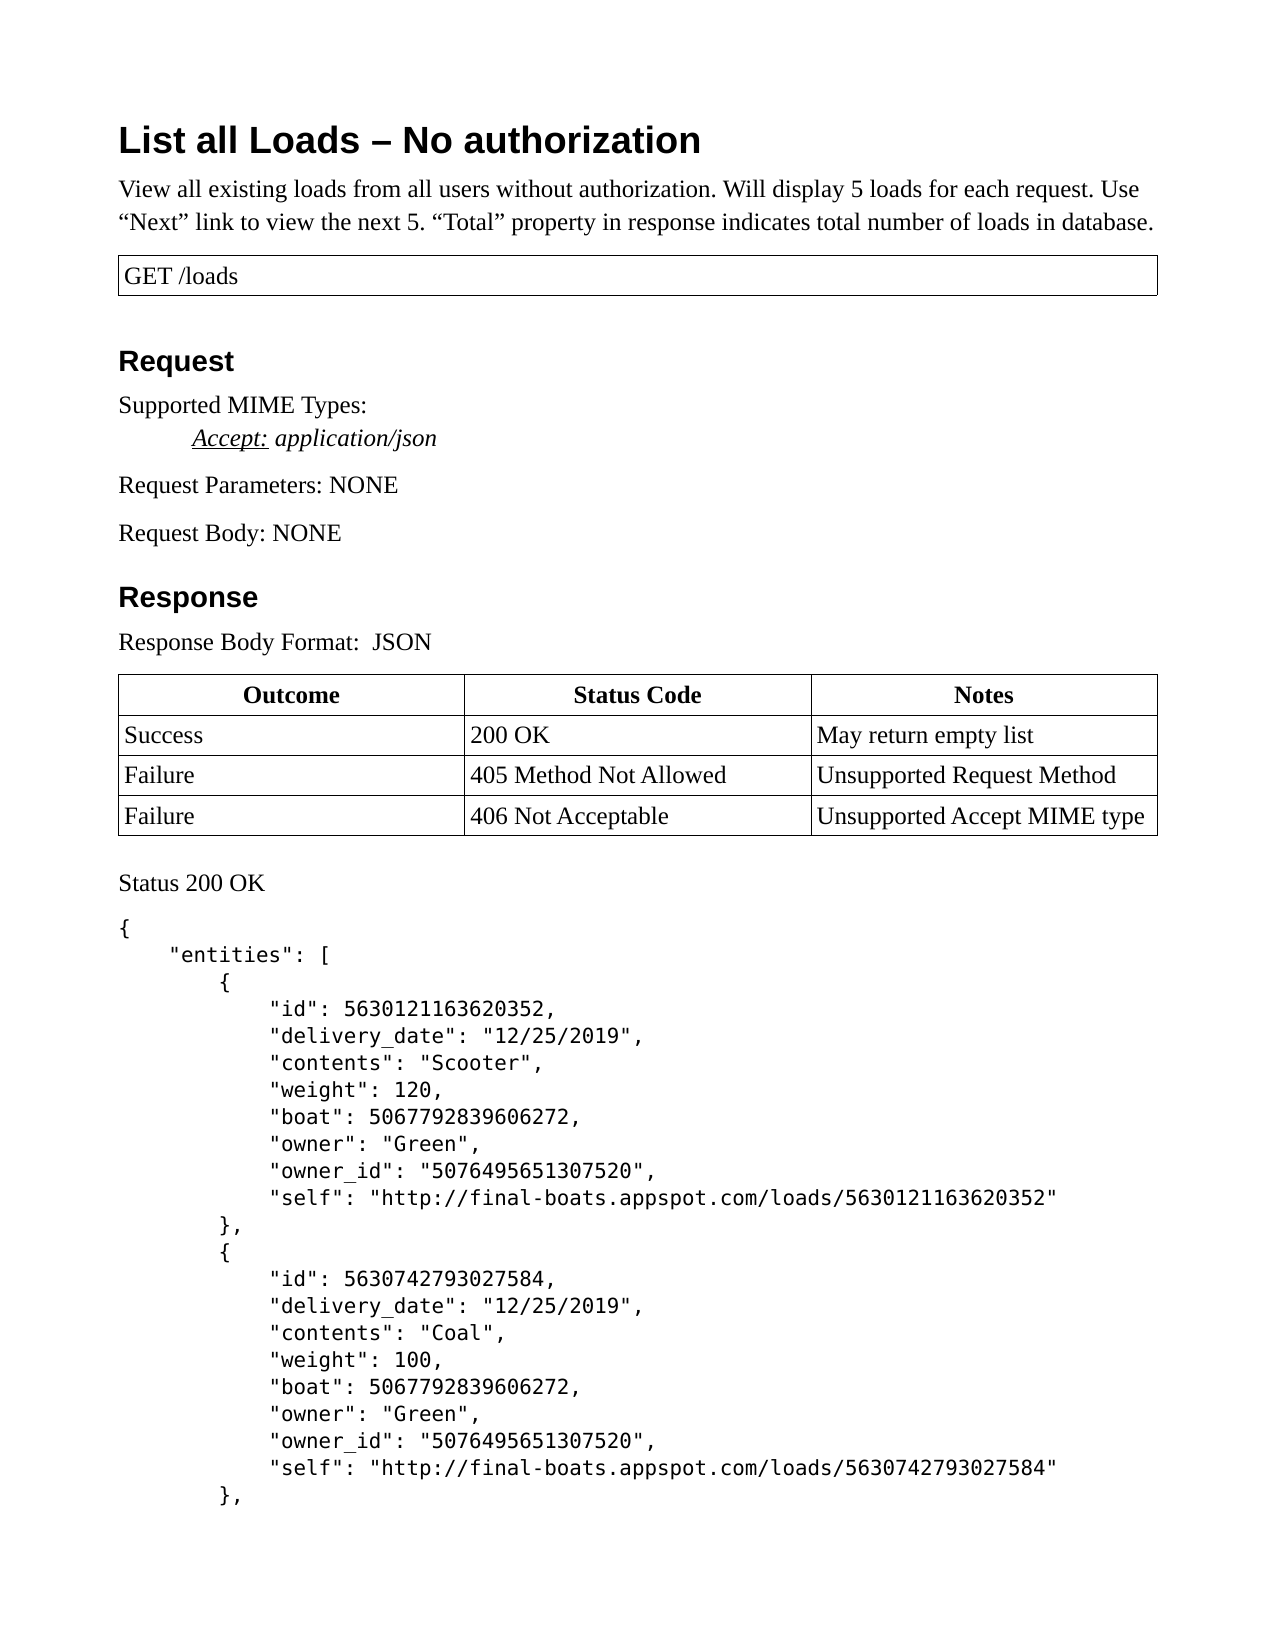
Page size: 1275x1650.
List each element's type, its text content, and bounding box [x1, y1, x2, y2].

text Response Body Format: JSON [118, 627, 1157, 655]
text "entities": [ [118, 943, 1157, 967]
text "delivery_date": "12/25/2019", [118, 1024, 1157, 1048]
table_cell Success [119, 716, 464, 755]
text "self": "http://final-boats.appspot.com/loads/5630742793027584" [118, 1456, 1157, 1480]
table_header Outcome [119, 675, 464, 714]
table_header Notes [812, 675, 1157, 714]
text Supported MIME Types: Accept: application/json [118, 390, 1157, 452]
text }, [118, 1213, 1157, 1237]
text "delivery_date": "12/25/2019", [118, 1294, 1157, 1318]
text Request Body: NONE [118, 518, 1157, 547]
table_cell May return empty list [812, 716, 1157, 755]
text "owner_id": "5076495651307520", [118, 1159, 1157, 1183]
table_cell Unsupported Accept MIME type [812, 796, 1157, 835]
subtitle List all Loads – No authorization [118, 118, 1157, 162]
text "owner_id": "5076495651307520", [118, 1429, 1157, 1453]
table_cell 406 Not Acceptable [465, 796, 811, 835]
text "weight": 100, [118, 1348, 1157, 1372]
subtitle Request [118, 310, 1157, 377]
subtitle Response [118, 580, 1157, 614]
text { [118, 1240, 1157, 1264]
table_header Status Code [465, 675, 811, 714]
text "boat": 5067792839606272, [118, 1105, 1157, 1129]
text View all existing loads from all users without authorization. Will display 5 loads for each request. Use “Next” link to view the next 5. “Total” property in response indicates total number of loads in database. [118, 174, 1157, 236]
text "owner": "Green", [118, 1132, 1157, 1156]
text "boat": 5067792839606272, [118, 1375, 1157, 1399]
table_cell Failure [119, 796, 464, 835]
text { [118, 916, 1157, 940]
text "self": "http://final-boats.appspot.com/loads/5630121163620352" [118, 1186, 1157, 1210]
text "id": 5630121163620352, [118, 997, 1157, 1021]
table_header GET /loads [119, 256, 1157, 295]
text }, [118, 1483, 1157, 1507]
text Request Parameters: NONE [118, 471, 1157, 499]
table_cell 405 Method Not Allowed [465, 756, 811, 795]
text "weight": 120, [118, 1078, 1157, 1102]
text Status 200 OK [118, 836, 1157, 897]
text "contents": "Scooter", [118, 1051, 1157, 1075]
text "owner": "Green", [118, 1402, 1157, 1426]
text { [118, 970, 1157, 994]
text "id": 5630742793027584, [118, 1267, 1157, 1291]
table_cell 200 OK [465, 716, 811, 755]
table_cell Failure [119, 756, 464, 795]
table_cell Unsupported Request Method [812, 756, 1157, 795]
text "contents": "Coal", [118, 1321, 1157, 1345]
